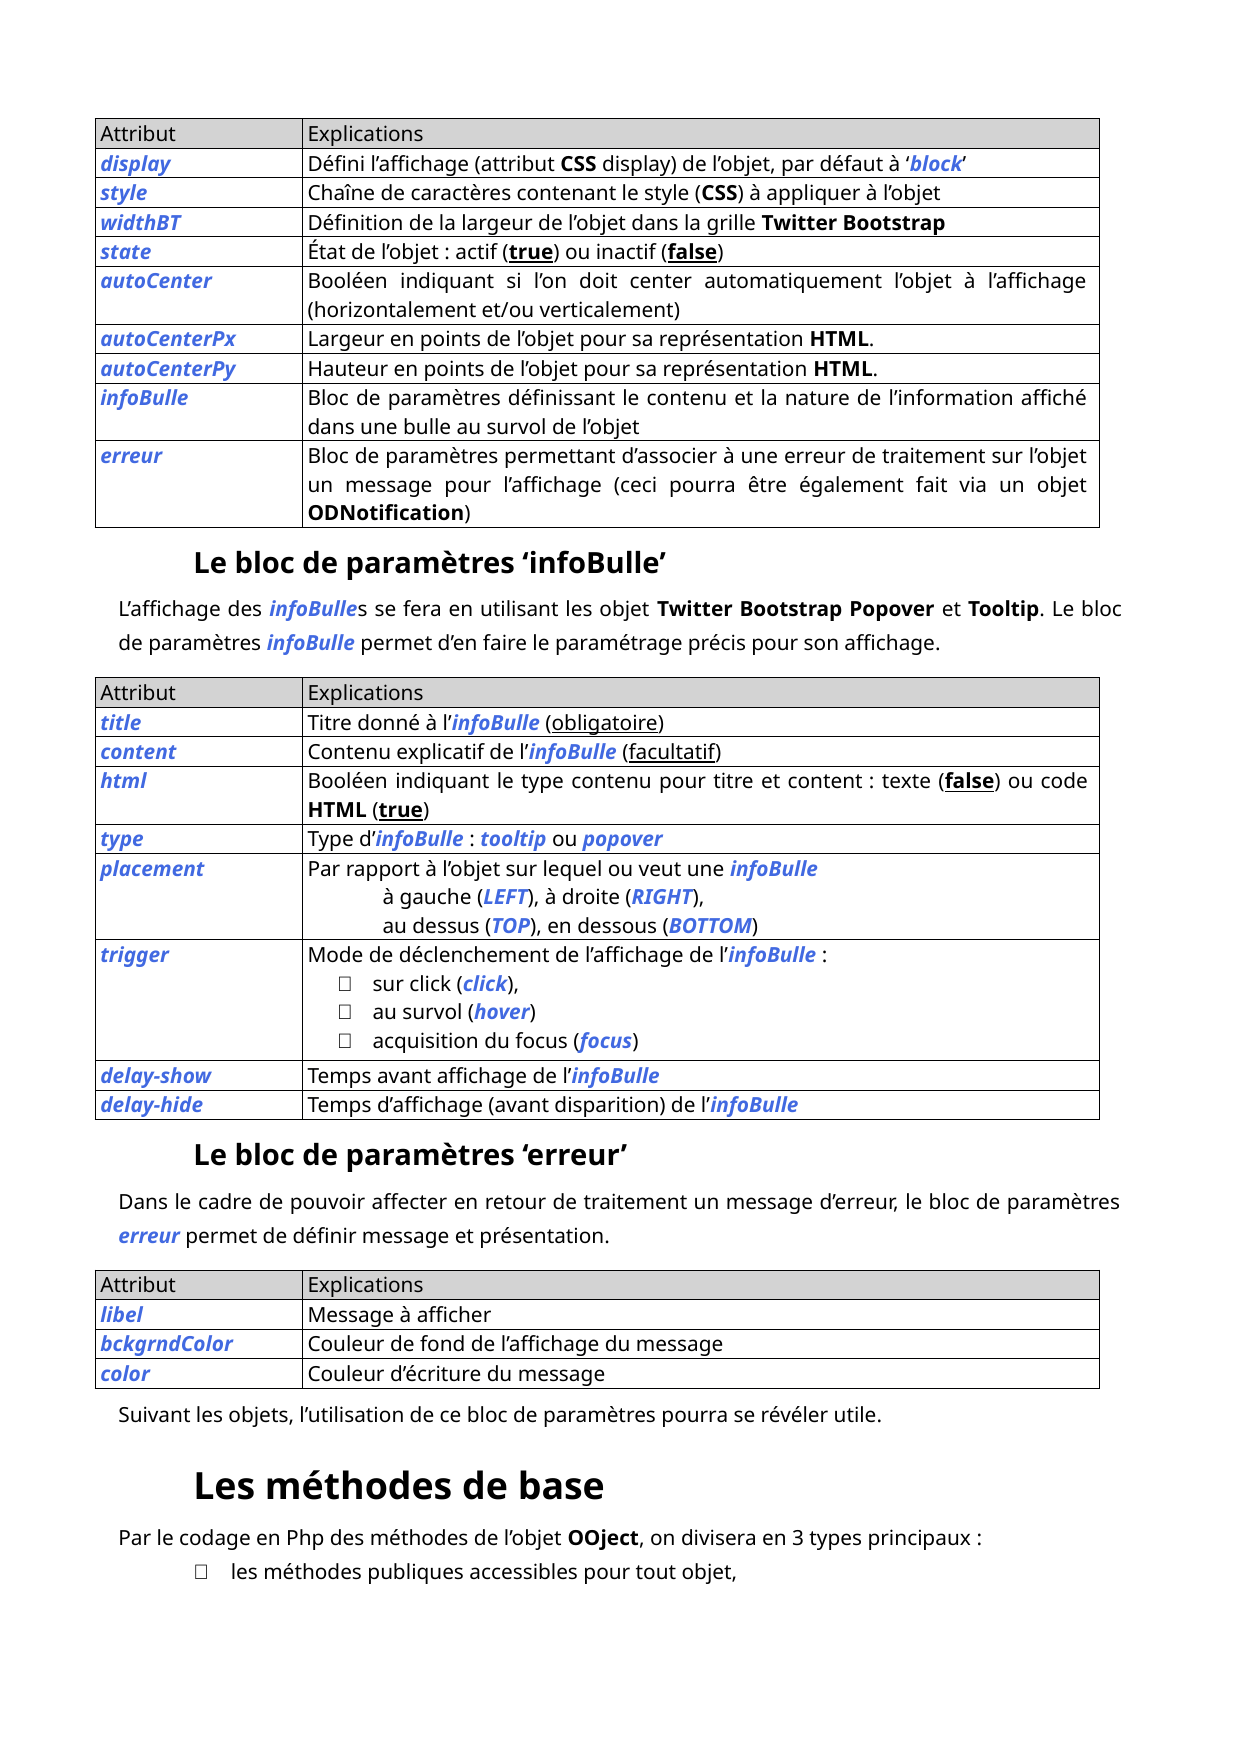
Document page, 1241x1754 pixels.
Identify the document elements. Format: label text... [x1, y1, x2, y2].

table_cell placement [96, 854, 302, 939]
table_cell Titre donné à l’infoBulle (obligatoire) [303, 708, 1099, 736]
text L’affichage des infoBulles se fera en utilisant les objet Twitter Bootstrap Popover et Tooltip. Le bloc de paramètres infoBulle permet d’en faire le paramétrage précis pour son affichage. [118, 594, 1122, 657]
text Par le codage en Php des méthodes de l’objet OOject, on divisera en 3 types principaux : [118, 1523, 1122, 1551]
table_cell type [96, 825, 302, 853]
table_cell Message à afficher [303, 1300, 1099, 1328]
table_cell Couleur de fond de l’affichage du message [303, 1330, 1099, 1358]
table_cell widthBT [96, 208, 302, 236]
table_cell Largeur en points de l’objet pour sa représentation HTML. [303, 325, 1099, 353]
table_cell content [96, 737, 302, 766]
table_cell Bloc de paramètres permettant d’associer à une erreur de traitement sur l’objet un message pour l’affichage (ceci pourra être également fait via un objet ODNotification) [303, 441, 1099, 527]
table_cell delay-hide [96, 1091, 302, 1119]
table_cell bckgrndColor [96, 1330, 302, 1358]
list les méthodes publiques accessibles pour tout objet, [193, 1557, 1122, 1585]
table_header Attribut [96, 678, 302, 707]
table_cell Booléen indiquant si l’on doit center automatiquement l’objet à l’affichage (horizontalement et/ou verticalement) [303, 267, 1099, 323]
table_cell infoBulle [96, 384, 302, 440]
table_cell style [96, 178, 302, 207]
table_cell Définition de la largeur de l’objet dans la grille Twitter Bootstrap [303, 208, 1099, 236]
table_cell title [96, 708, 302, 736]
subtitle Les méthodes de base [118, 1459, 1122, 1510]
table_cell Bloc de paramètres définissant le contenu et la nature de l’information affiché dans une bulle au survol de l’objet [303, 384, 1099, 440]
table_cell Mode de déclenchement de l’affichage de l’infoBulle : sur click (click), au survol (hover) acquisition du focus (focus) [303, 940, 1099, 1060]
table_cell autoCenter [96, 267, 302, 323]
text Suivant les objets, l’utilisation de ce bloc de paramètres pourra se révéler utile. [118, 1400, 1122, 1429]
table_cell libel [96, 1300, 302, 1328]
table_cell Booléen indiquant le type contenu pour titre et content : texte (false) ou code HTML (true) [303, 767, 1099, 823]
subtitle Le bloc de paramètres ‘infoBulle’ [118, 542, 1122, 582]
table_cell Couleur d’écriture du message [303, 1359, 1099, 1387]
table_cell delay-show [96, 1061, 302, 1089]
table_cell html [96, 767, 302, 823]
table_cell Contenu explicatif de l’infoBulle (facultatif) [303, 737, 1099, 766]
table_cell Chaîne de caractères contenant le style (CSS) à appliquer à l’objet [303, 178, 1099, 207]
table_cell Type d’infoBulle : tooltip ou popover [303, 825, 1099, 853]
table_cell autoCenterPx [96, 325, 302, 353]
table_cell state [96, 237, 302, 266]
table_header Explications [303, 678, 1099, 707]
table_cell display [96, 149, 302, 177]
table_cell Temps d’affichage (avant disparition) de l’infoBulle [303, 1091, 1099, 1119]
subtitle Le bloc de paramètres ‘erreur’ [118, 1135, 1122, 1174]
table_cell color [96, 1359, 302, 1387]
table_cell Défini l’affichage (attribut CSS display) de l’objet, par défaut à ‘block’ [303, 149, 1099, 177]
table_cell Hauteur en points de l’objet pour sa représentation HTML. [303, 354, 1099, 382]
text Dans le cadre de pouvoir affecter en retour de traitement un message d’erreur, le bloc de paramètres erreur permet de définir message et présentation. [118, 1187, 1122, 1249]
table_cell Temps avant affichage de l’infoBulle [303, 1061, 1099, 1089]
table_header Explications [303, 1271, 1099, 1299]
table_header Explications [303, 119, 1099, 148]
table_cell autoCenterPy [96, 354, 302, 382]
table_cell erreur [96, 441, 302, 527]
table_header Attribut [96, 119, 302, 148]
table_cell État de l’objet : actif (true) ou inactif (false) [303, 237, 1099, 266]
table_cell Par rapport à l’objet sur lequel ou veut une infoBulle à gauche (LEFT), à droite (RIGHT), au dessus (TOP), en dessous (BOTTOM) [303, 854, 1099, 939]
table_cell trigger [96, 940, 302, 1060]
table_header Attribut [96, 1271, 302, 1299]
